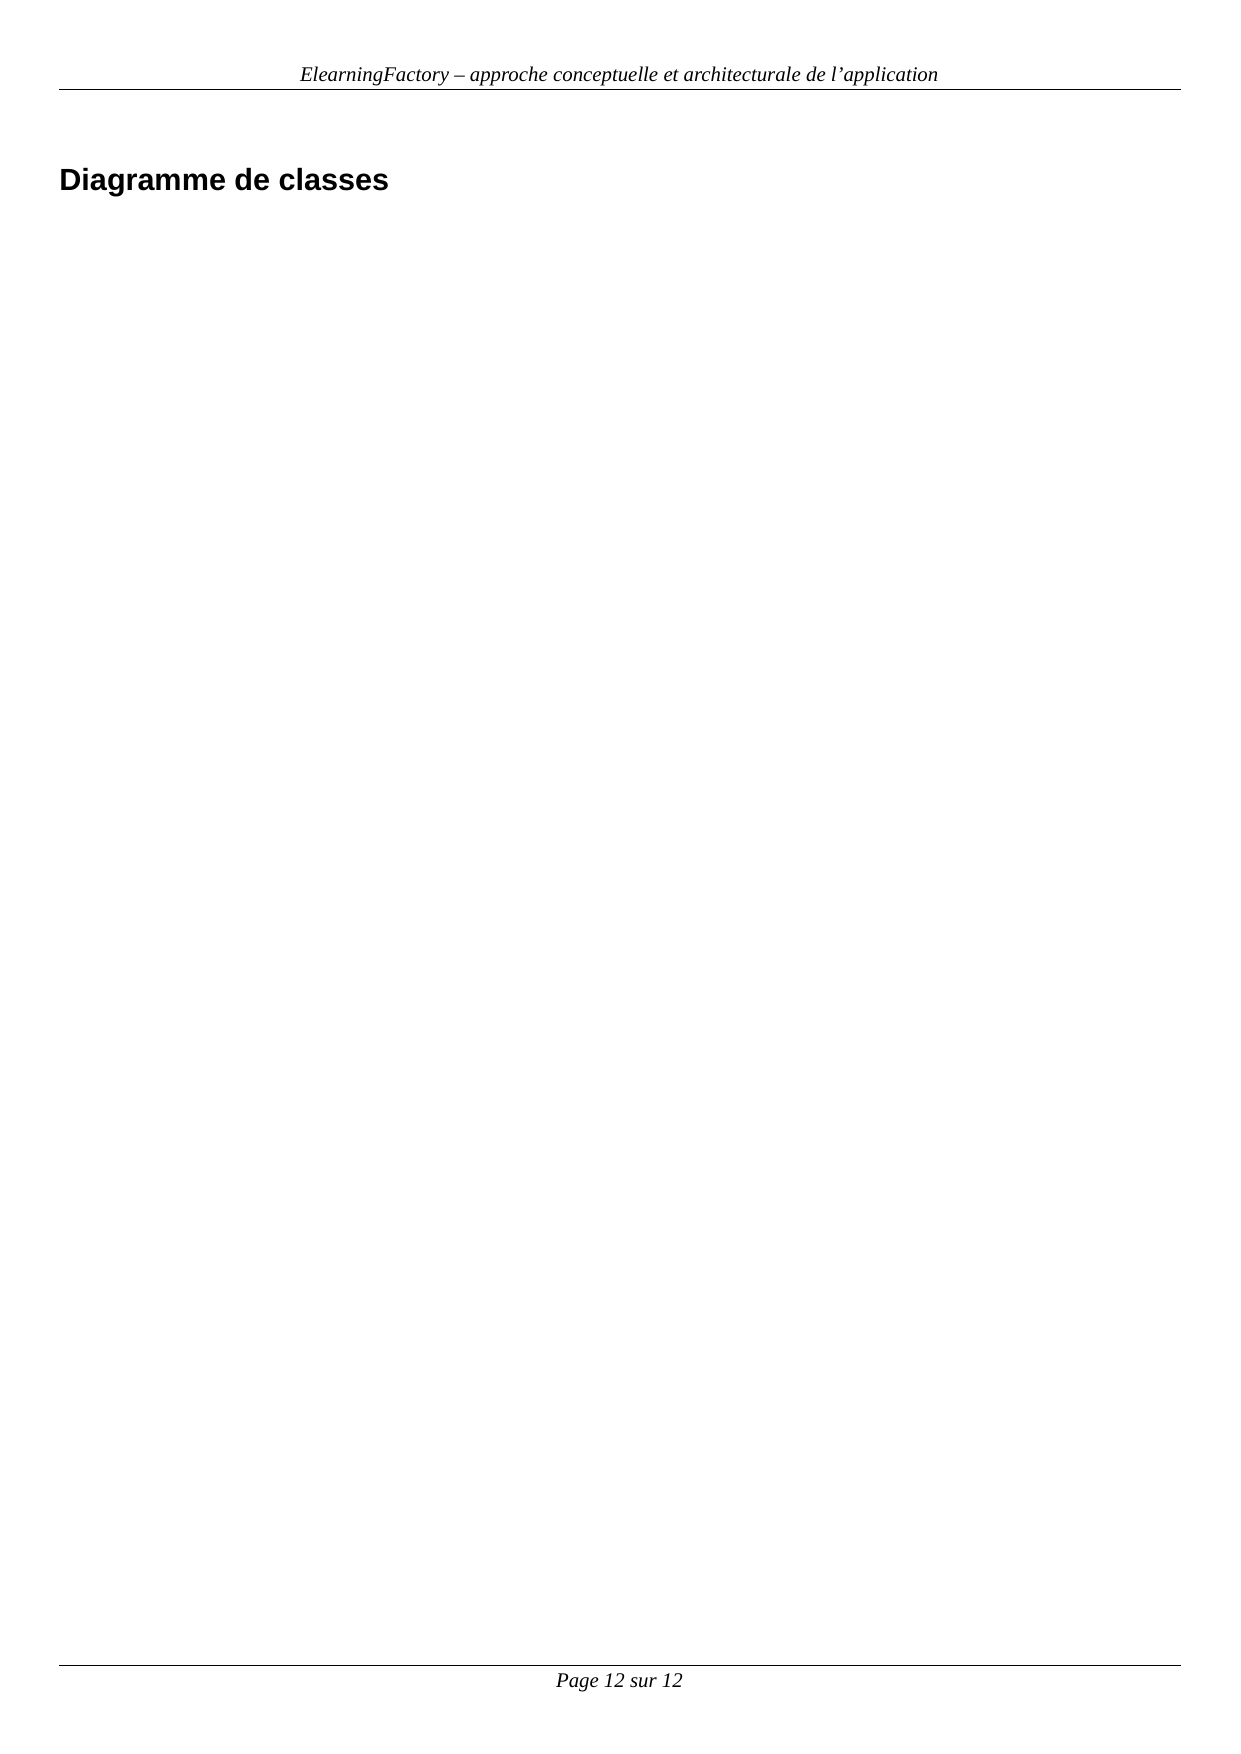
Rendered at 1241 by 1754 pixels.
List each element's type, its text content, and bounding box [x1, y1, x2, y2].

subtitle Diagramme de classes [59, 162, 1181, 197]
